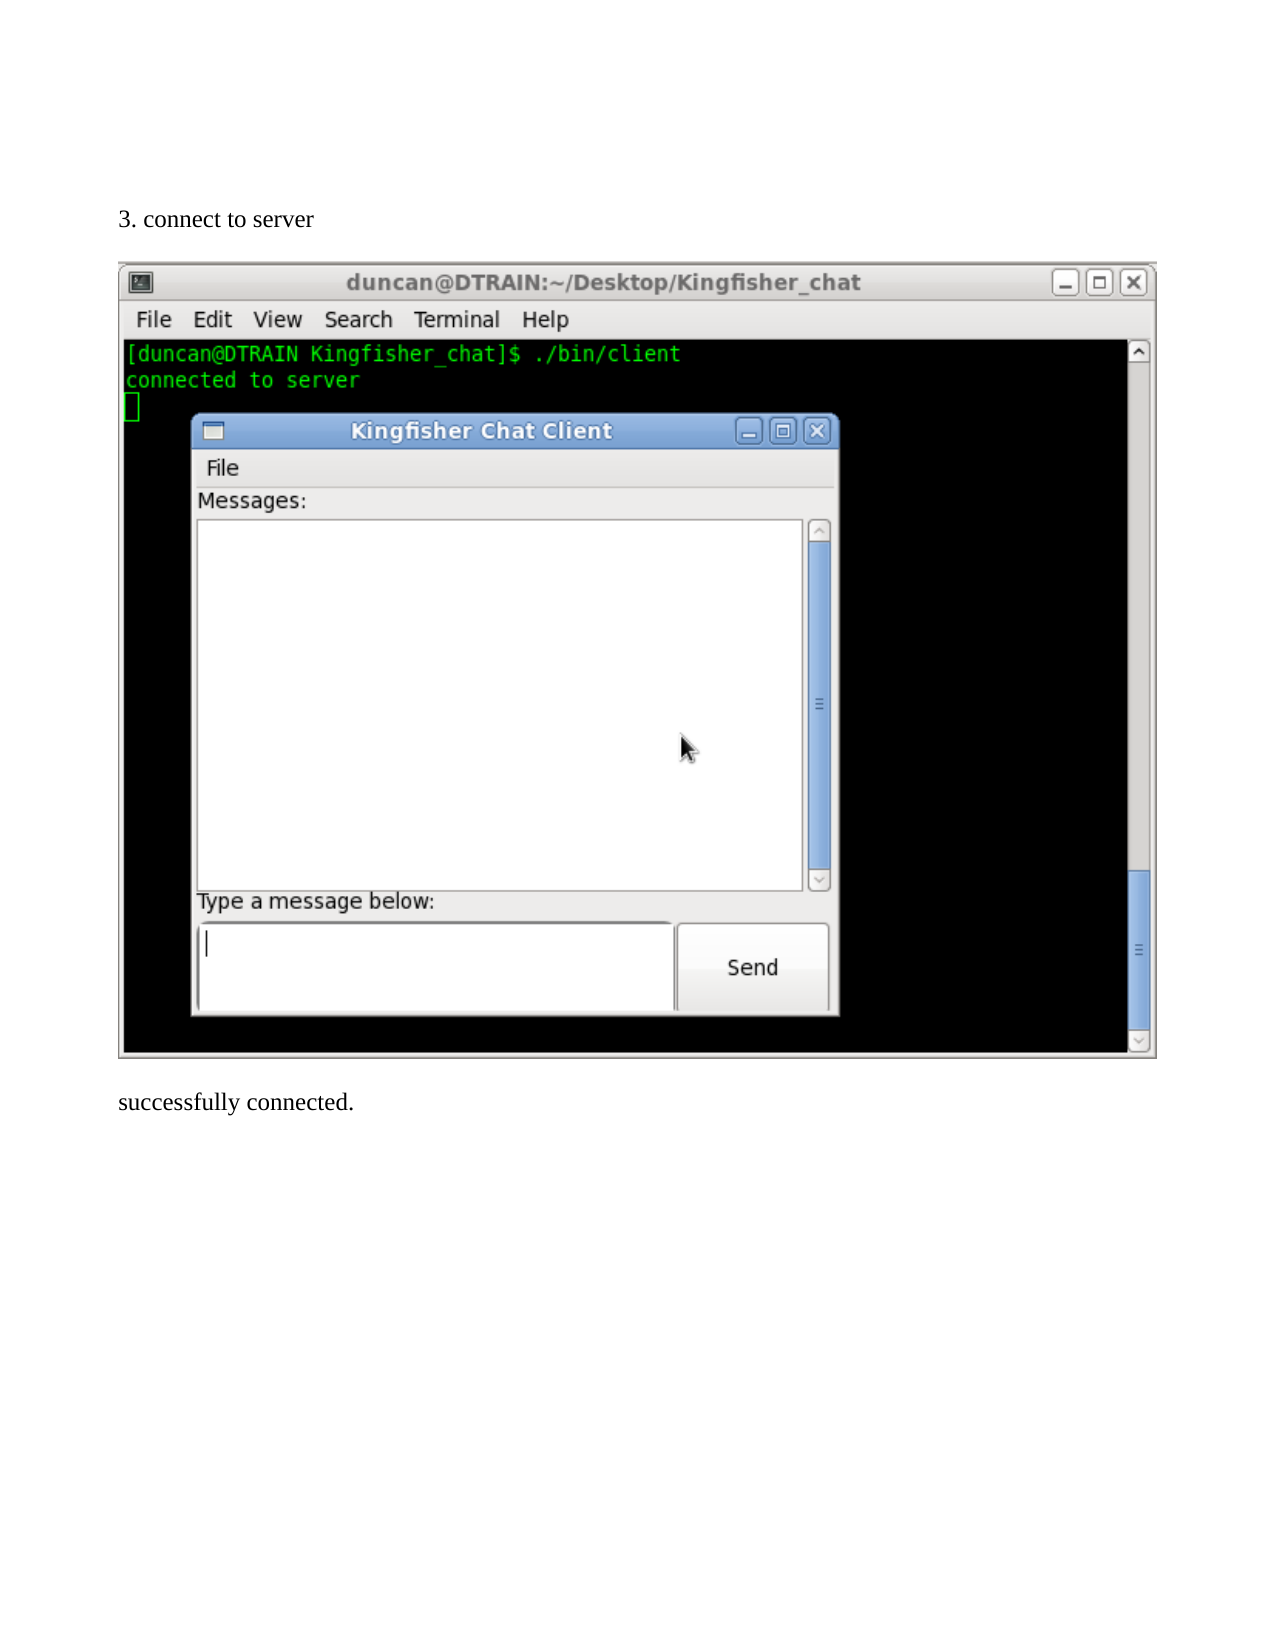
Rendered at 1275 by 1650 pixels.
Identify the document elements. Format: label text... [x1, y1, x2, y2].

text 3. connect to server [118, 204, 1157, 233]
picture [118, 261, 1157, 1059]
text successfully connected. [118, 1087, 1157, 1116]
